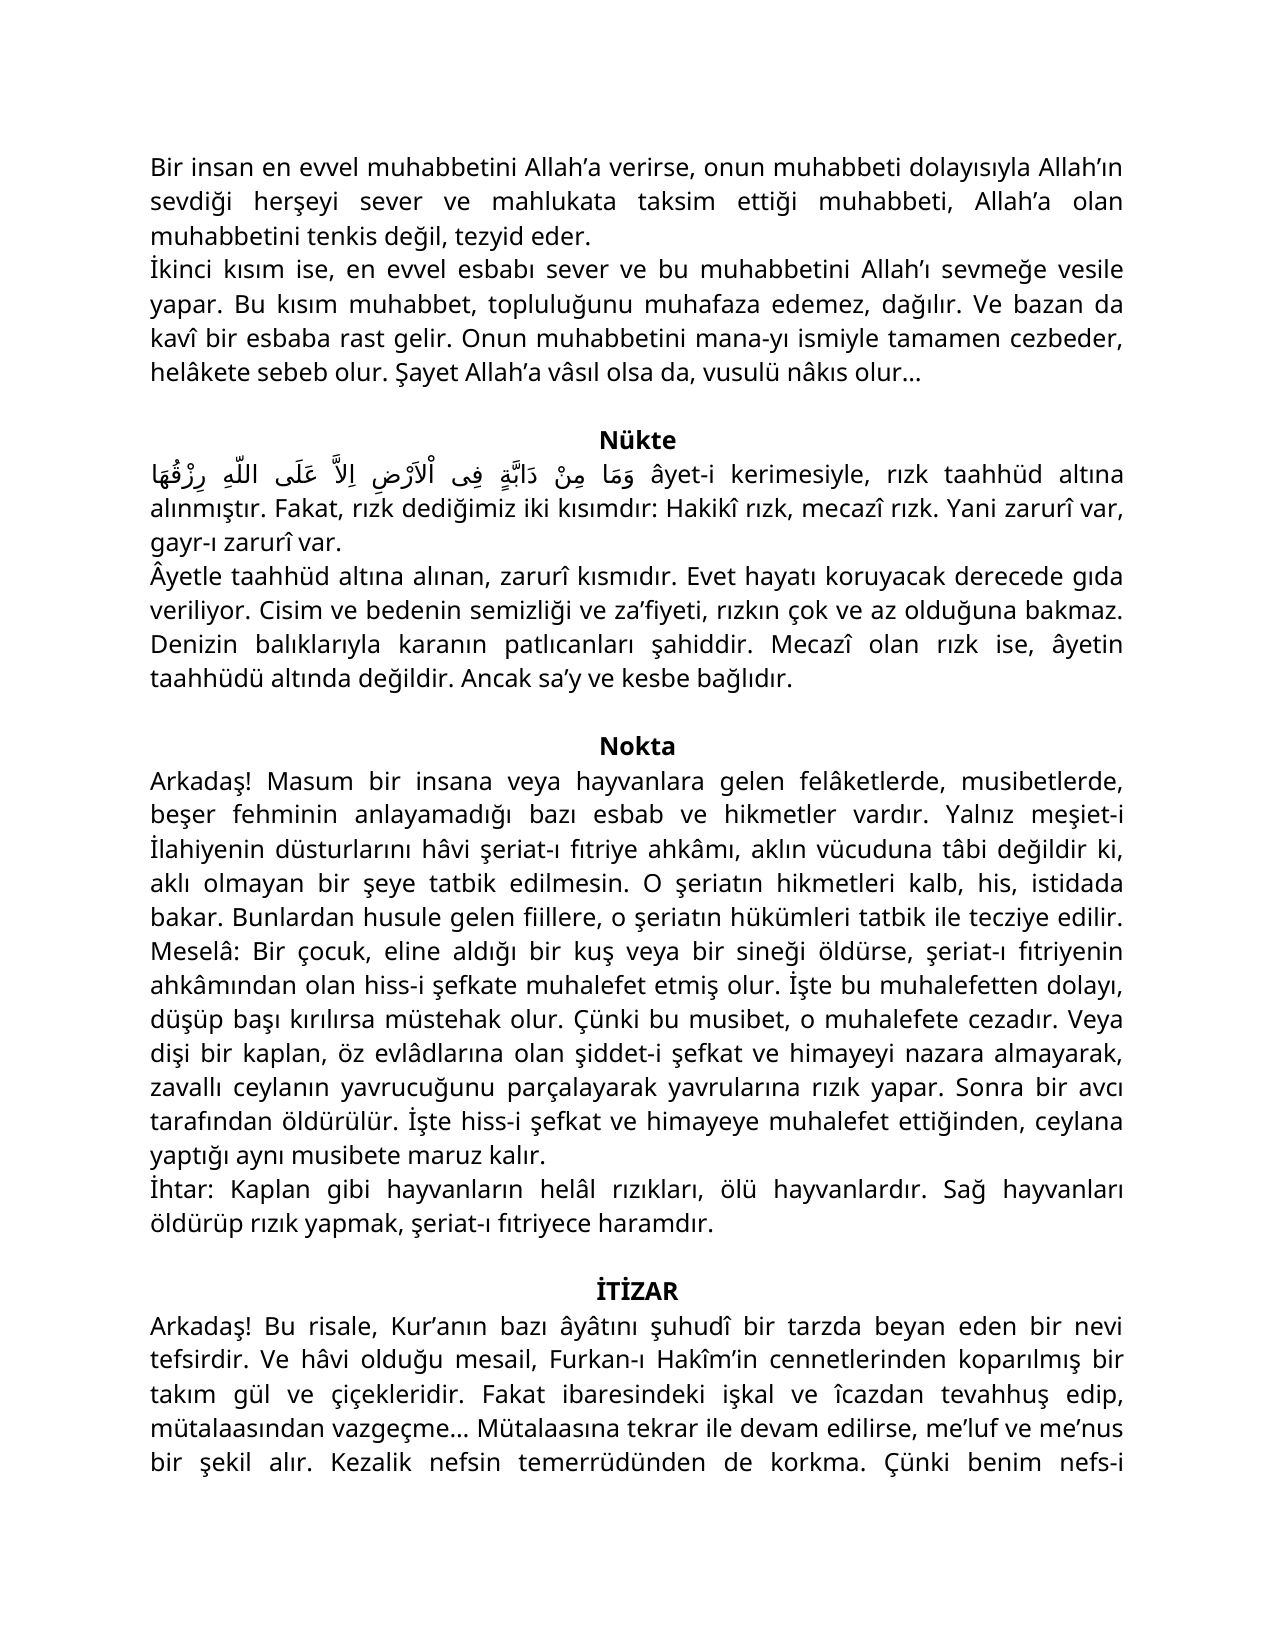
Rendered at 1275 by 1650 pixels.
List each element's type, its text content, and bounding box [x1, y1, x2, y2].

text Bir insan en evvel muhabbetini Allah’a verirse, onun muhabbeti dolayısıyla Allah’ın sevdiği herşeyi sever ve mahlukata taksim ettiği muhabbeti, Allah’a olan muhabbetini tenkis değil, tezyid eder. [150, 150, 1125, 252]
text İkinci kısım ise, en evvel esbabı sever ve bu muhabbetini Allah’ı sevmeğe vesile yapar. Bu kısım muhabbet, topluluğunu muhafaza edemez, dağılır. Ve bazan da kavî bir esbaba rast gelir. Onun muhabbetini mana-yı ismiyle tamamen cezbeder, helâkete sebeb olur. Şayet Allah’a vâsıl olsa da, vusulü nâkıs olur… [150, 252, 1125, 388]
text İhtar: Kaplan gibi hayvanların helâl rızıkları, ölü hayvanlardır. Sağ hayvanları öldürüp rızık yapmak, şeriat-ı fıtriyece haramdır. [150, 1172, 1125, 1240]
text Arkadaş! Masum bir insana veya hayvanlara gelen felâketlerde, musibetlerde, beşer fehminin anlayamadığı bazı esbab ve hikmetler vardır. Yalnız meşiet-i İlahiyenin düsturlarını hâvi şeriat-ı fıtriye ahkâmı, aklın vücuduna tâbi değildir ki, aklı olmayan bir şeye tatbik edilmesin. O şeriatın hikmetleri kalb, his, istidada bakar. Bunlardan husule gelen fiillere, o şeriatın hükümleri tatbik ile tecziye edilir. Meselâ: Bir çocuk, eline aldığı bir kuş veya bir sineği öldürse, şeriat-ı fıtriyenin ahkâmından olan hiss-i şefkate muhalefet etmiş olur. İşte bu muhalefetten dolayı, düşüp başı kırılırsa müstehak olur. Çünki bu musibet, o muhalefete cezadır. Veya dişi bir kaplan, öz evlâdlarına olan şiddet-i şefkat ve himayeyi nazara almayarak, zavallı ceylanın yavrucuğunu parçalayarak yavrularına rızık yapar. Sonra bir avcı tarafından öldürülür. İşte hiss-i şefkat ve himayeye muhalefet ettiğinden, ceylana yaptığı aynı musibete maruz kalır. [150, 763, 1125, 1172]
text Nükte [150, 422, 1125, 457]
text Âyetle taahhüd altına alınan, zarurî kısmıdır. Evet hayatı koruyacak derecede gıda veriliyor. Cisim ve bedenin semizliği ve za’fiyeti, rızkın çok ve az olduğuna bakmaz. Denizin balıklarıyla karanın patlıcanları şahiddir. Mecazî olan rızk ise, âyetin taahhüdü altında değildir. Ancak sa’y ve kesbe bağlıdır. [150, 559, 1125, 695]
text Nokta [150, 729, 1125, 763]
text وَمَا مِنْ دَابَّةٍ فِى اْلاَرْضِ اِلاَّ عَلَى اللّهِ رِزْقُهَا âyet-i kerimesiyle, rızk taahhüd altına alınmıştır. Fakat, rızk dediğimiz iki kısımdır: Hakikî rızk, mecazî rızk. Yani zarurî var, gayr-ı zarurî var. [150, 457, 1125, 559]
text Arkadaş! Bu risale, Kur’anın bazı âyâtını şuhudî bir tarzda beyan eden bir nevi tefsirdir. Ve hâvi olduğu mesail, Furkan-ı Hakîm’in cennetlerinden koparılmış bir takım gül ve çiçekleridir. Fakat ibaresindeki işkal ve îcazdan tevahhuş edip, mütalaasından vazgeçme… Mütalaasına tekrar ile devam edilirse, me’luf ve me’nus bir şekil alır. Kezalik nefsin temerrüdünden de korkma. Çünki benim nefs-i emmarem bu risalenin satvetine dayanamıyarak inkıyada mecbur olduğu gibi, şeytanım da اَيْنَ الْمَفَرُّ diye bağırdı. Sizin nefis ve şeytanlarınız benim nefis ve şeytanımdan daha âsi, daha tâgi, daha şakî değiller. [150, 1308, 1125, 1478]
text İTİZAR [150, 1274, 1125, 1308]
